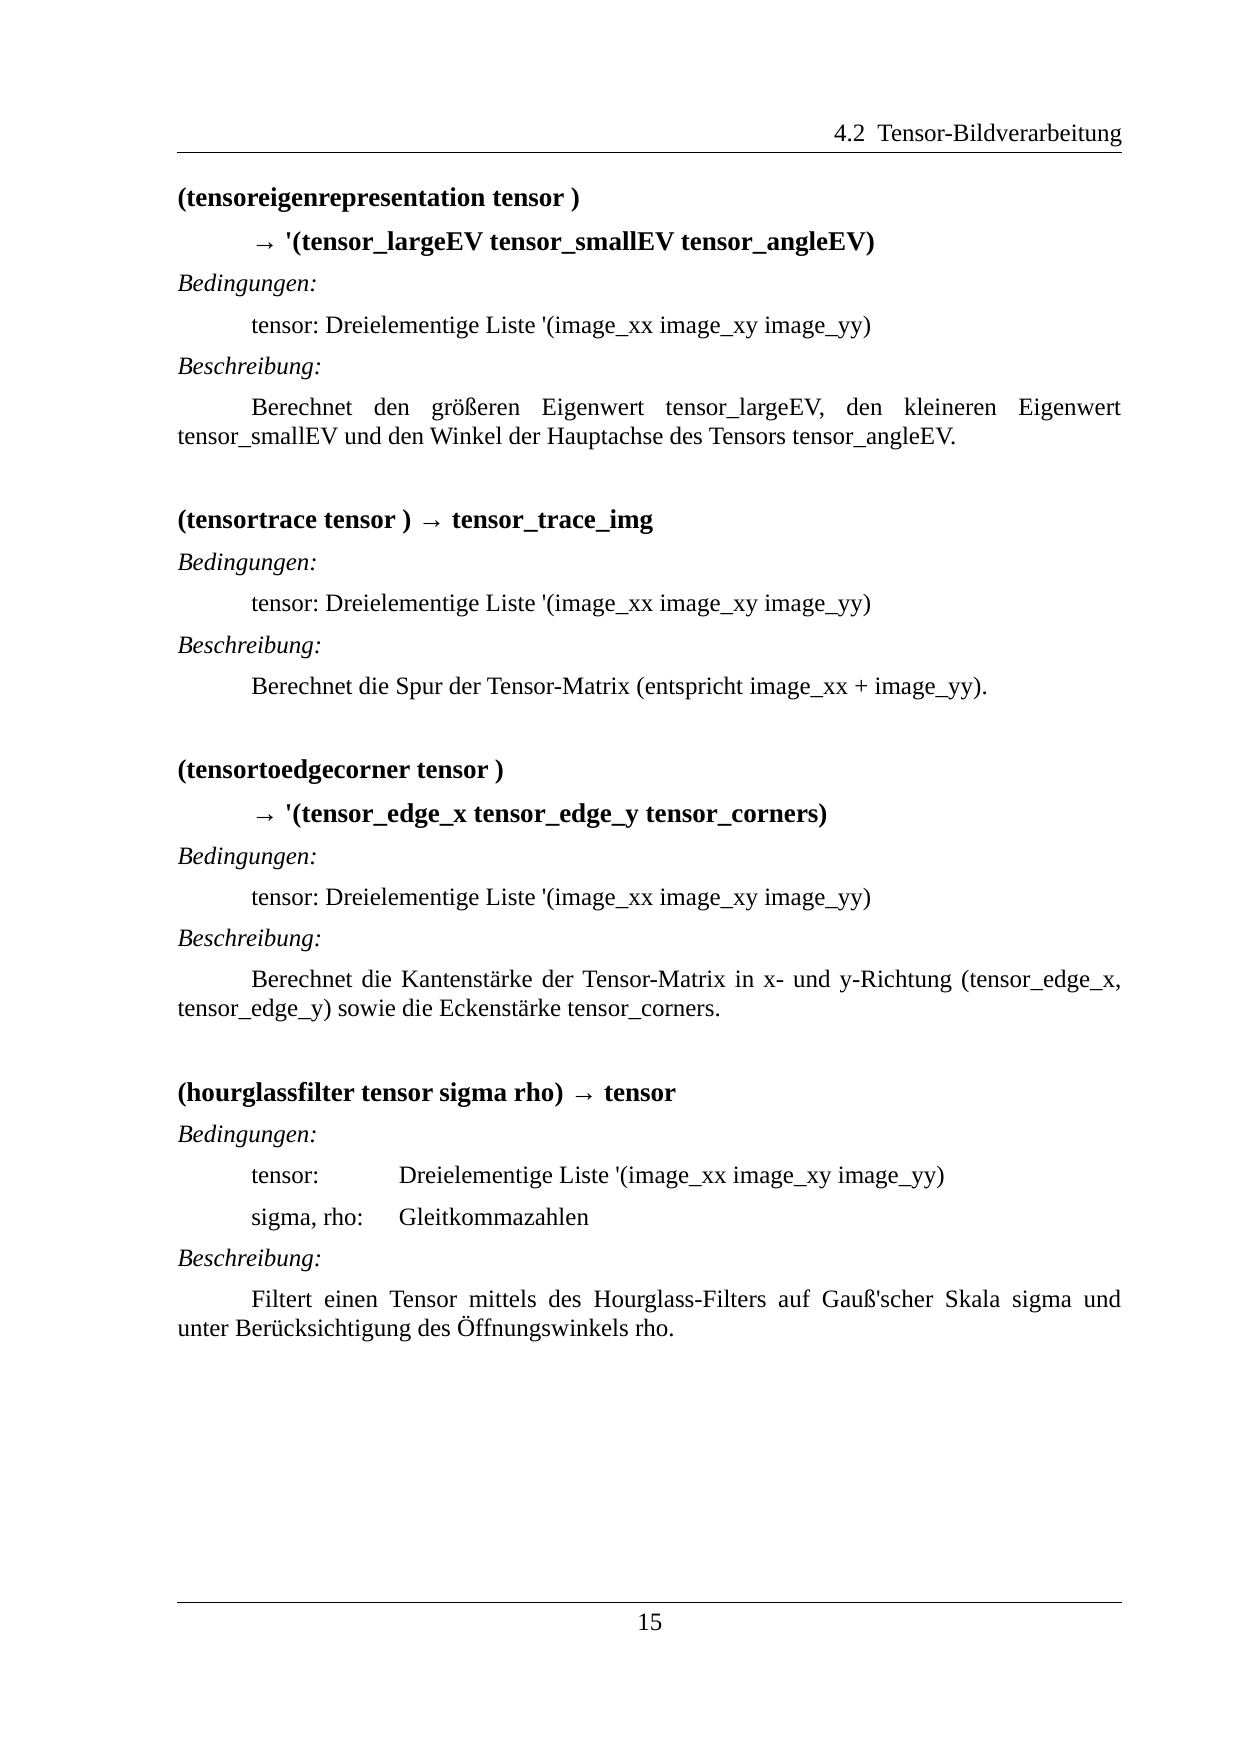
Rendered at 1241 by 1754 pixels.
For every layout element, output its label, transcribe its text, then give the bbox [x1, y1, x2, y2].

text Bedingungen: [177, 841, 1122, 869]
text Beschreibung: [177, 923, 1122, 952]
text Bedingungen: [177, 268, 1122, 297]
text → '(tensor_edge_x tensor_edge_y tensor_corners) [177, 797, 1122, 828]
text sigma, rho: Gleitkommazahlen [177, 1202, 1122, 1231]
text Bedingungen: [177, 547, 1122, 576]
text Berechnet den größeren Eigenwert tensor_largeEV, den kleineren Eigenwert tensor_smallEV und den Winkel der Hauptachse des Tensors tensor_angleEV. [177, 392, 1122, 450]
text → '(tensor_largeEV tensor_smallEV tensor_angleEV) [177, 225, 1122, 256]
text Filtert einen Tensor mittels des Hourglass-Filters auf Gauß'scher Skala sigma und unter Berücksichtigung des Öffnungswinkels rho. [177, 1284, 1122, 1342]
text (hourglassfilter tensor sigma rho) → tensor [177, 1076, 1122, 1107]
text Berechnet die Kantenstärke der Tensor-Matrix in x- und y-Richtung (tensor_edge_x, tensor_edge_y) sowie die Eckenstärke tensor_corners. [177, 964, 1122, 1022]
text tensor: Dreielementige Liste '(image_xx image_xy image_yy) [177, 310, 1122, 338]
text Beschreibung: [177, 630, 1122, 658]
text (tensortrace tensor ) → tensor_trace_img [177, 503, 1122, 535]
text tensor: Dreielementige Liste '(image_xx image_xy image_yy) [177, 588, 1122, 617]
text Berechnet die Spur der Tensor-Matrix (entspricht image_xx + image_yy). [177, 671, 1122, 700]
text (tensoreigenrepresentation tensor ) [177, 181, 1122, 212]
text tensor: Dreielementige Liste '(image_xx image_xy image_yy) [177, 882, 1122, 911]
text Bedingungen: [177, 1119, 1122, 1148]
text Beschreibung: [177, 1243, 1122, 1272]
text (tensortoedgecorner tensor ) [177, 753, 1122, 784]
text Beschreibung: [177, 351, 1122, 380]
text tensor: Dreielementige Liste '(image_xx image_xy image_yy) [177, 1161, 1122, 1189]
